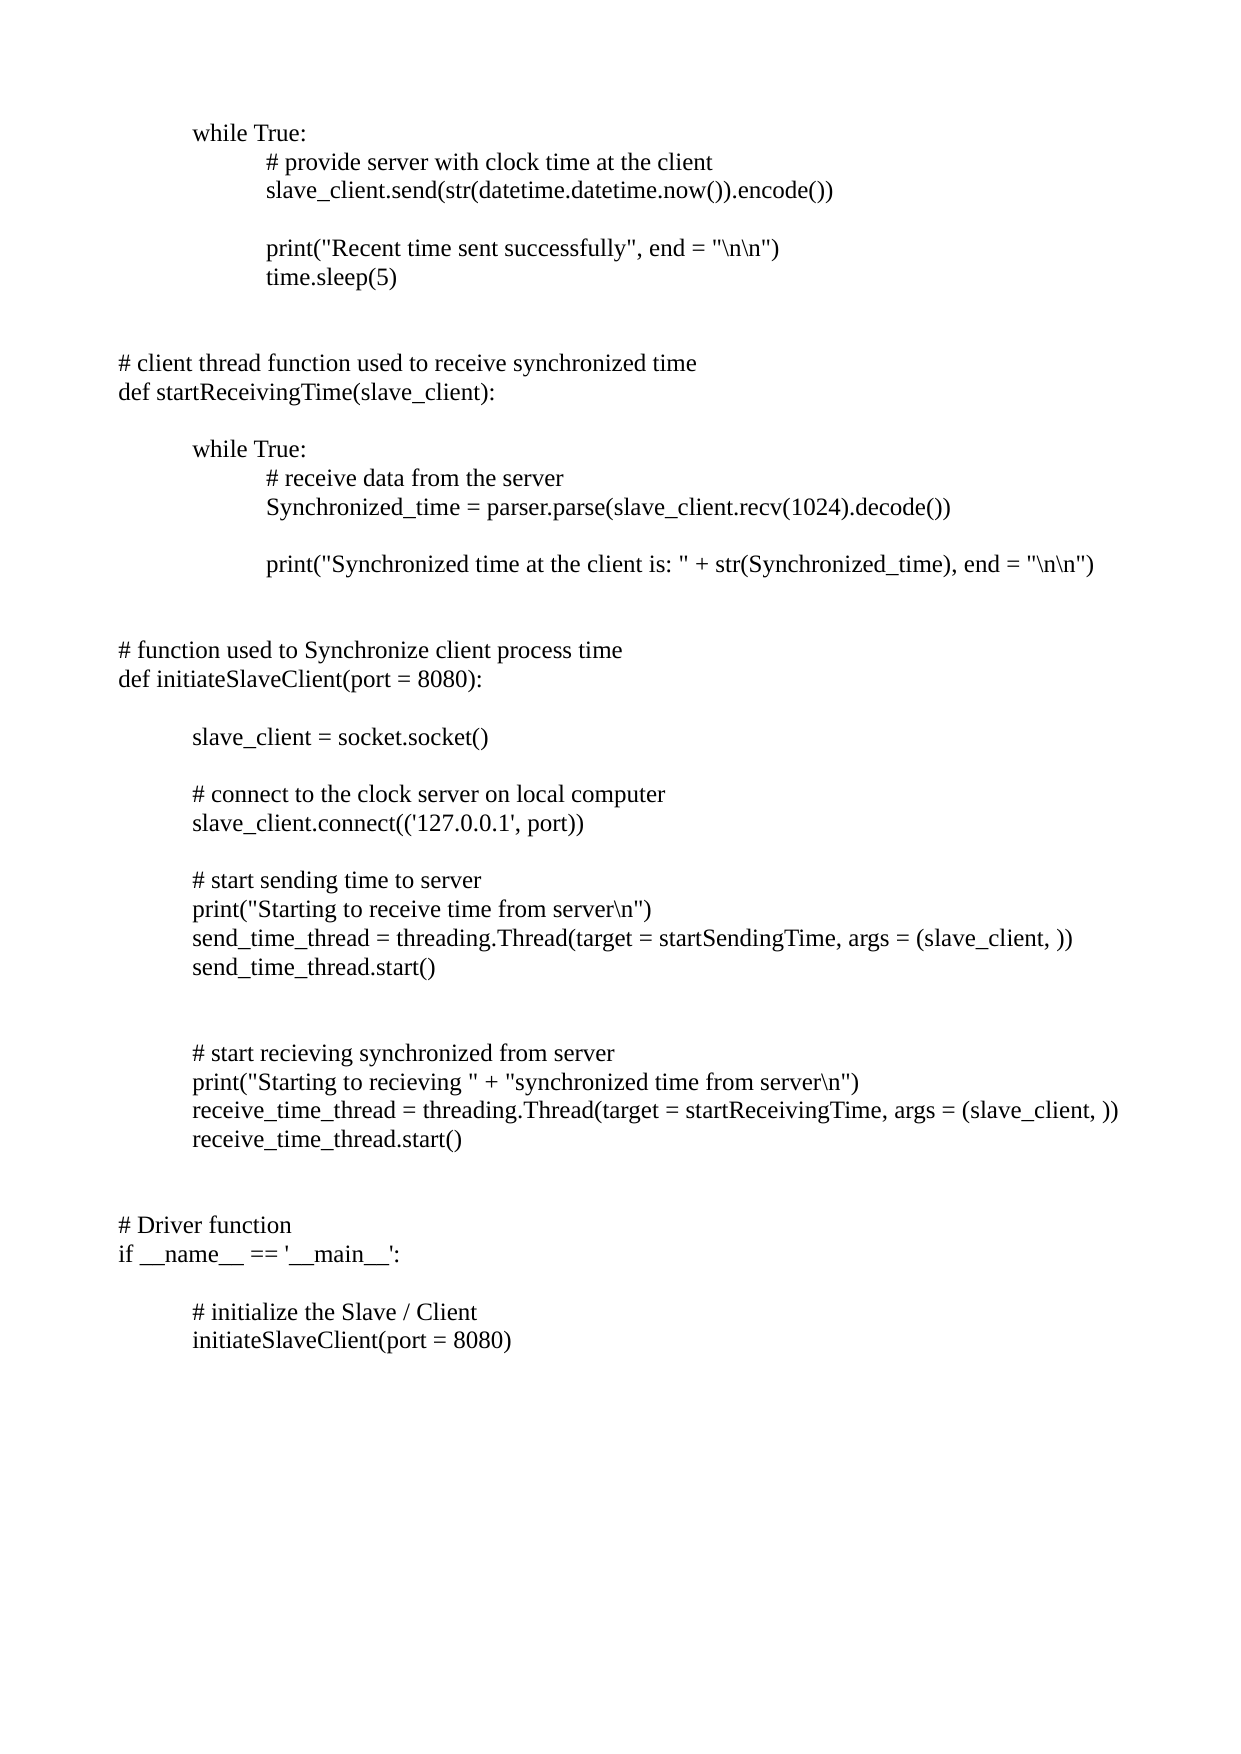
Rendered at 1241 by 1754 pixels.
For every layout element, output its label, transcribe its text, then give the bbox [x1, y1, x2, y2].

text slave_client.send(str(datetime.datetime.now()).encode()) [118, 176, 1122, 204]
text print("Starting to recieving " + "synchronized time from server\n") [118, 1067, 1122, 1096]
text receive_time_thread = threading.Thread(target = startReceivingTime, args = (slave_client, )) [118, 1096, 1122, 1124]
text if __name__ == '__main__': [118, 1239, 1122, 1268]
text # initialize the Slave / Client [118, 1297, 1122, 1326]
text send_time_thread.start() [118, 952, 1122, 981]
text # start sending time to server [118, 866, 1122, 894]
text slave_client.connect(('127.0.0.1', port)) [118, 808, 1122, 837]
text slave_client = socket.socket() [118, 722, 1122, 751]
text initiateSlaveClient(port = 8080) [118, 1326, 1122, 1354]
text while True: [118, 434, 1122, 463]
text print("Recent time sent successfully", end = "\n\n") [118, 233, 1122, 262]
text # Driver function [118, 1211, 1122, 1239]
text def startReceivingTime(slave_client): [118, 377, 1122, 406]
text # connect to the clock server on local computer [118, 779, 1122, 808]
text receive_time_thread.start() [118, 1124, 1122, 1153]
text # receive data from the server [118, 463, 1122, 492]
text # function used to Synchronize client process time [118, 636, 1122, 664]
text print("Synchronized time at the client is: " + str(Synchronized_time), end = "\n\n") [118, 549, 1122, 578]
text Synchronized_time = parser.parse(slave_client.recv(1024).decode()) [118, 492, 1122, 521]
text # start recieving synchronized from server [118, 1038, 1122, 1067]
text # client thread function used to receive synchronized time [118, 348, 1122, 377]
text def initiateSlaveClient(port = 8080): [118, 664, 1122, 693]
text send_time_thread = threading.Thread(target = startSendingTime, args = (slave_client, )) [118, 923, 1122, 952]
text while True: [118, 118, 1122, 147]
text print("Starting to receive time from server\n") [118, 894, 1122, 923]
text # provide server with clock time at the client [118, 147, 1122, 176]
text time.sleep(5) [118, 262, 1122, 291]
